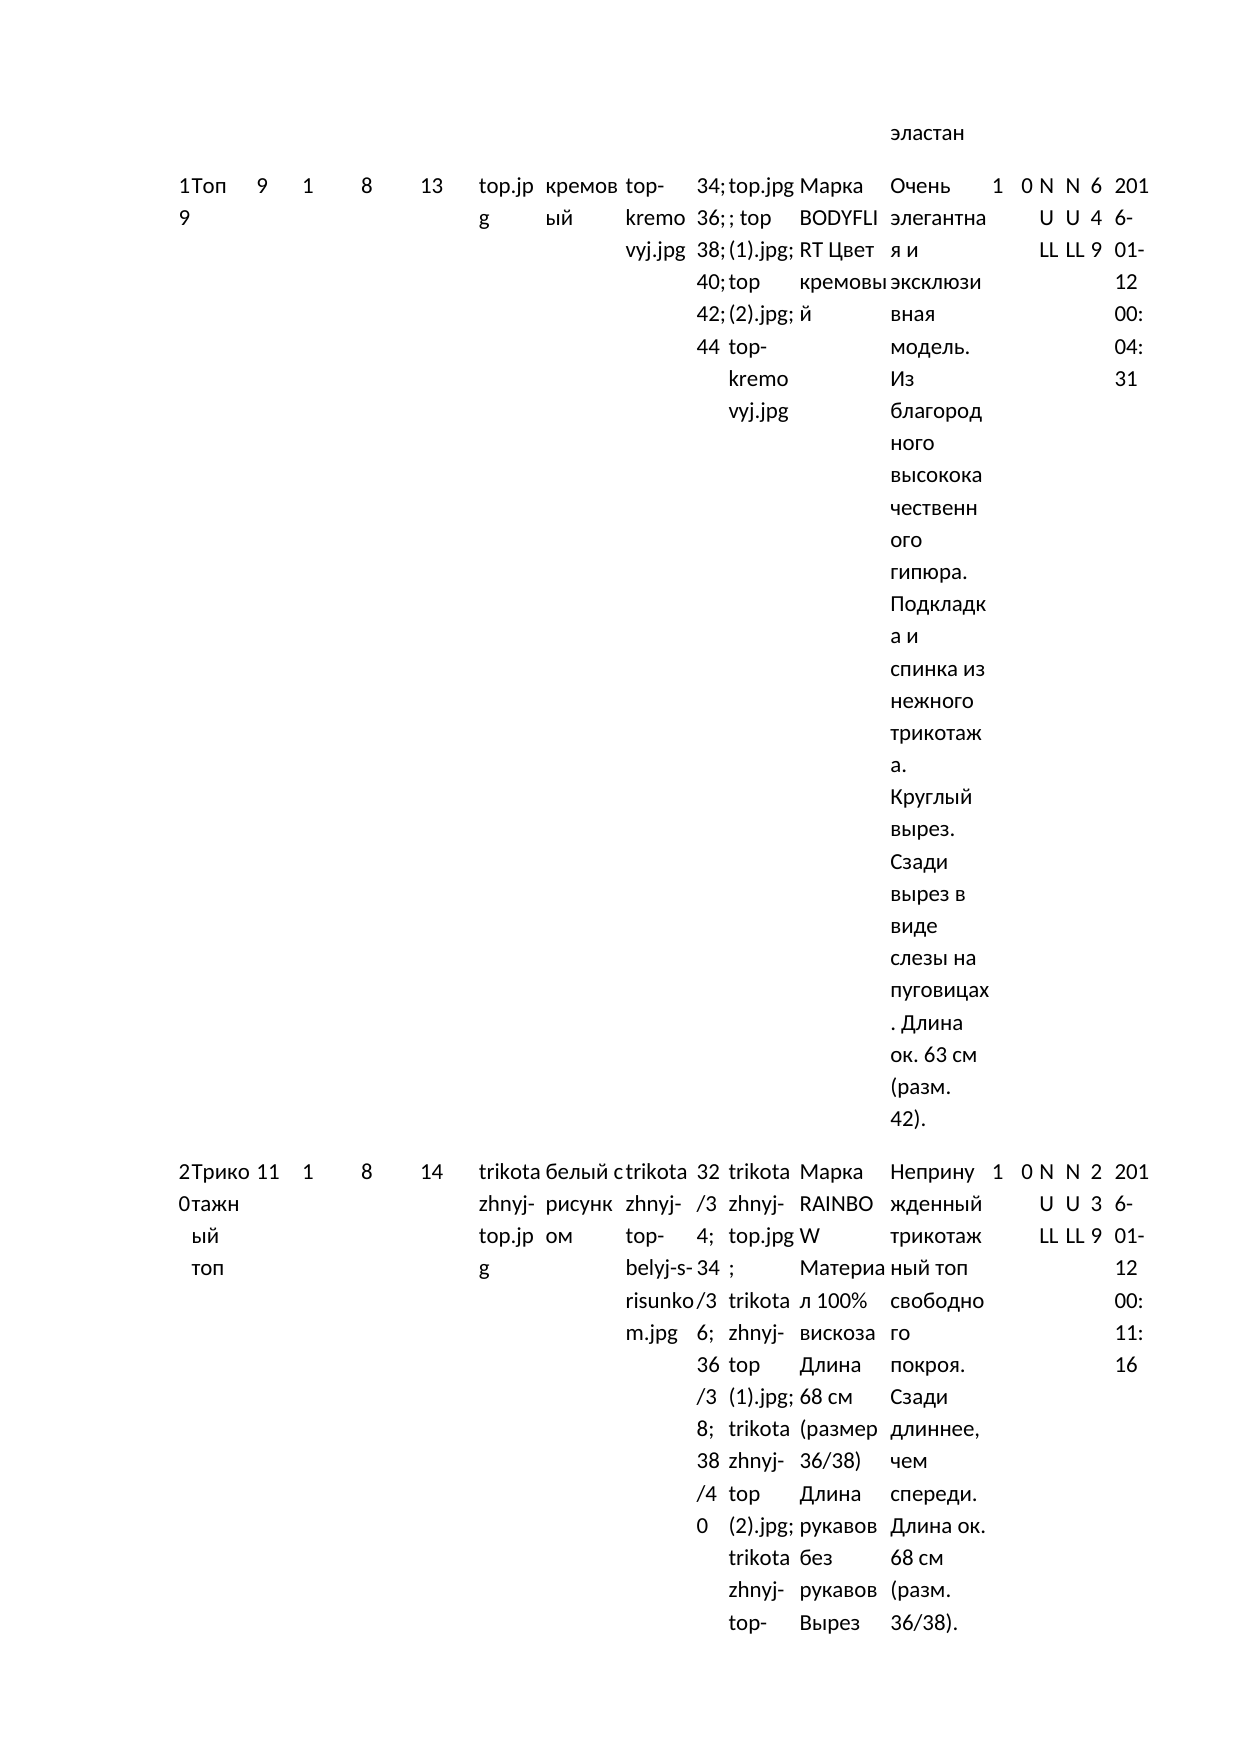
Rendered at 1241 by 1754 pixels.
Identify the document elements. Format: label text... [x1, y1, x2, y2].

table_cell 1 [301, 1157, 360, 1636]
table_cell [798, 118, 889, 171]
table_cell кремовый [544, 171, 624, 1157]
table_cell 649 [1089, 171, 1113, 1157]
table_cell NULL [1038, 1157, 1064, 1636]
table_cell trikotazhnyj-top.jpg; trikotazhnyj-top (1).jpg; trikotazhnyj-top (2).jpg; trikotazhnyj-top- [727, 1157, 798, 1636]
table_cell 2016-01-12 00:11:16 [1113, 1157, 1154, 1636]
table_cell [1113, 118, 1154, 171]
table_cell NULL [1064, 171, 1089, 1157]
table_cell Топ [190, 171, 255, 1157]
table_cell Марка BODYFLIRT Цвет кремовый [798, 171, 889, 1157]
table_cell [1089, 118, 1113, 171]
table_cell 13 [419, 171, 478, 1157]
table_cell 1 [991, 171, 1020, 1157]
table_cell [1064, 118, 1089, 171]
table_cell 11 [255, 1157, 301, 1636]
table_cell 1 [301, 171, 360, 1157]
table_cell 8 [360, 171, 419, 1157]
table_cell Очень элегантная и эксклюзивная модель. Из благородного высококачественного гипюра. Подкладка и спинка из нежного трикотажа. Круглый вырез. Сзади вырез в виде слезы на пуговицах. Длина ок. 63 см (разм. 42). [889, 171, 991, 1157]
table_cell trikotazhnyj-top-belyj-s-risunkom.jpg [624, 1157, 695, 1636]
table_cell [190, 118, 255, 171]
table_cell [419, 118, 478, 171]
table_cell top-kremovyj.jpg [624, 171, 695, 1157]
table_cell [360, 118, 419, 171]
table_cell NULL [1064, 1157, 1089, 1636]
table_cell [1020, 118, 1038, 171]
table_cell 14 [419, 1157, 478, 1636]
table_cell 2016-01-12 00:04:31 [1113, 171, 1154, 1157]
table_cell белый с рисунком [544, 1157, 624, 1636]
table_cell 20 [177, 1157, 190, 1636]
table_cell [1038, 118, 1064, 171]
table_cell [991, 118, 1020, 171]
table_cell trikotazhnyj-top.jpg [478, 1157, 544, 1636]
table_cell [624, 118, 695, 171]
table_cell 0 [1020, 1157, 1038, 1636]
table_cell 0 [1020, 171, 1038, 1157]
table_cell Марка RAINBOW Материал 100% вискоза Длина 68 см (размер 36/38) Длина рукавов без рукавов Вырез [798, 1157, 889, 1636]
table_cell [695, 118, 727, 171]
table_cell NULL [1038, 171, 1064, 1157]
table_cell 8 [360, 1157, 419, 1636]
table_cell 19 [177, 171, 190, 1157]
table_cell [544, 118, 624, 171]
table_cell 239 [1089, 1157, 1113, 1636]
table_cell [255, 118, 301, 171]
table_cell [301, 118, 360, 171]
table_cell 34; 36; 38; 40; 42; 44 [695, 171, 727, 1157]
table_cell [177, 118, 190, 171]
table_cell [478, 118, 544, 171]
table_cell top.jpg [478, 171, 544, 1157]
table_cell Непринужденный трикотажный топ свободного покроя. Сзади длиннее, чем спереди. Длина ок. 68 см (разм. 36/38). [889, 1157, 991, 1636]
table_cell 9 [255, 171, 301, 1157]
table_cell эластан [889, 118, 991, 171]
table_cell 1 [991, 1157, 1020, 1636]
table_cell top.jpg; top (1).jpg; top (2).jpg; top-kremovyj.jpg [727, 171, 798, 1157]
table_cell Трикотажный топ [190, 1157, 255, 1636]
table_cell 32/34; 34/36; 36/38; 38/40 [695, 1157, 727, 1636]
